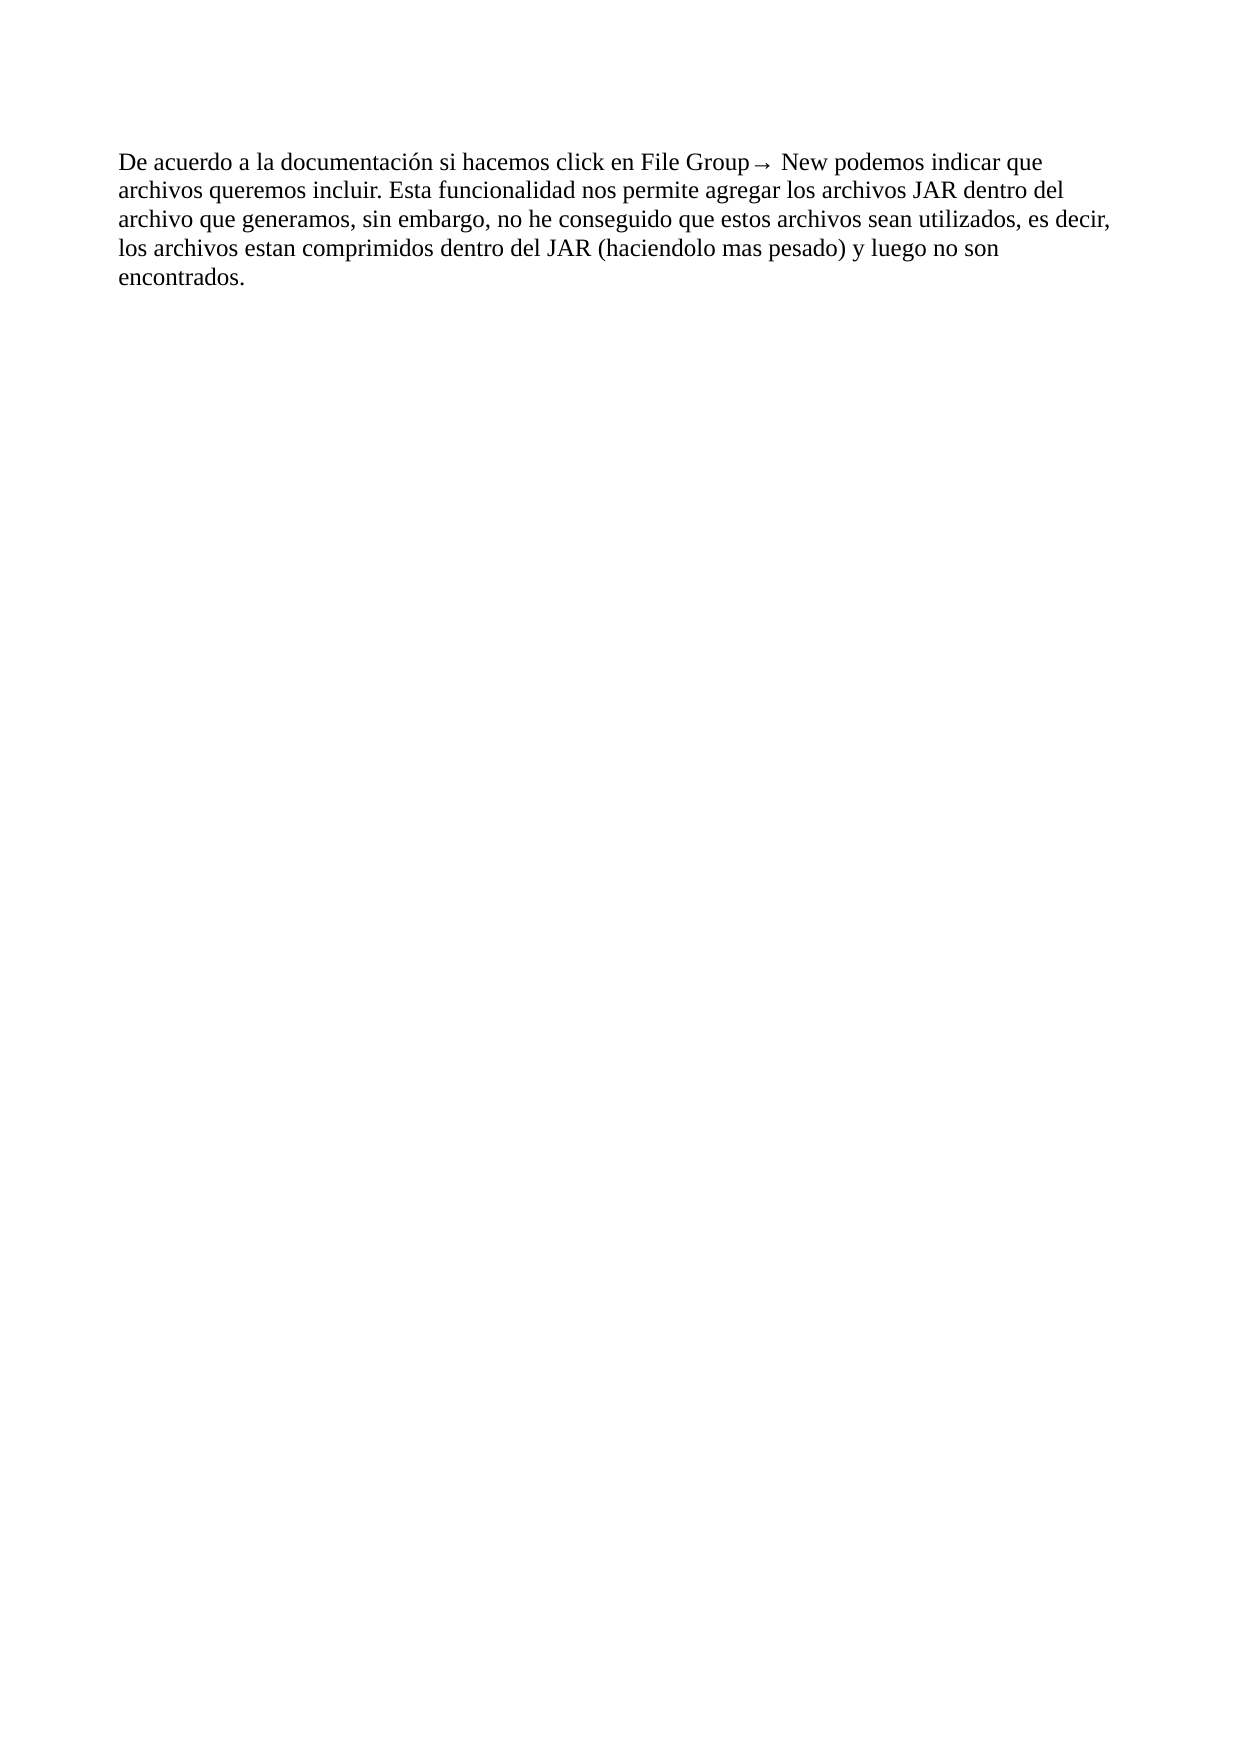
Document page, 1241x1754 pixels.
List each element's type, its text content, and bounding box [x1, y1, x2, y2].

text De acuerdo a la documentación si hacemos click en File Group→ New podemos indicar que archivos queremos incluir. Esta funcionalidad nos permite agregar los archivos JAR dentro del archivo que generamos, sin embargo, no he conseguido que estos archivos sean utilizados, es decir, los archivos estan comprimidos dentro del JAR (haciendolo mas pesado) y luego no son encontrados. [118, 147, 1122, 291]
